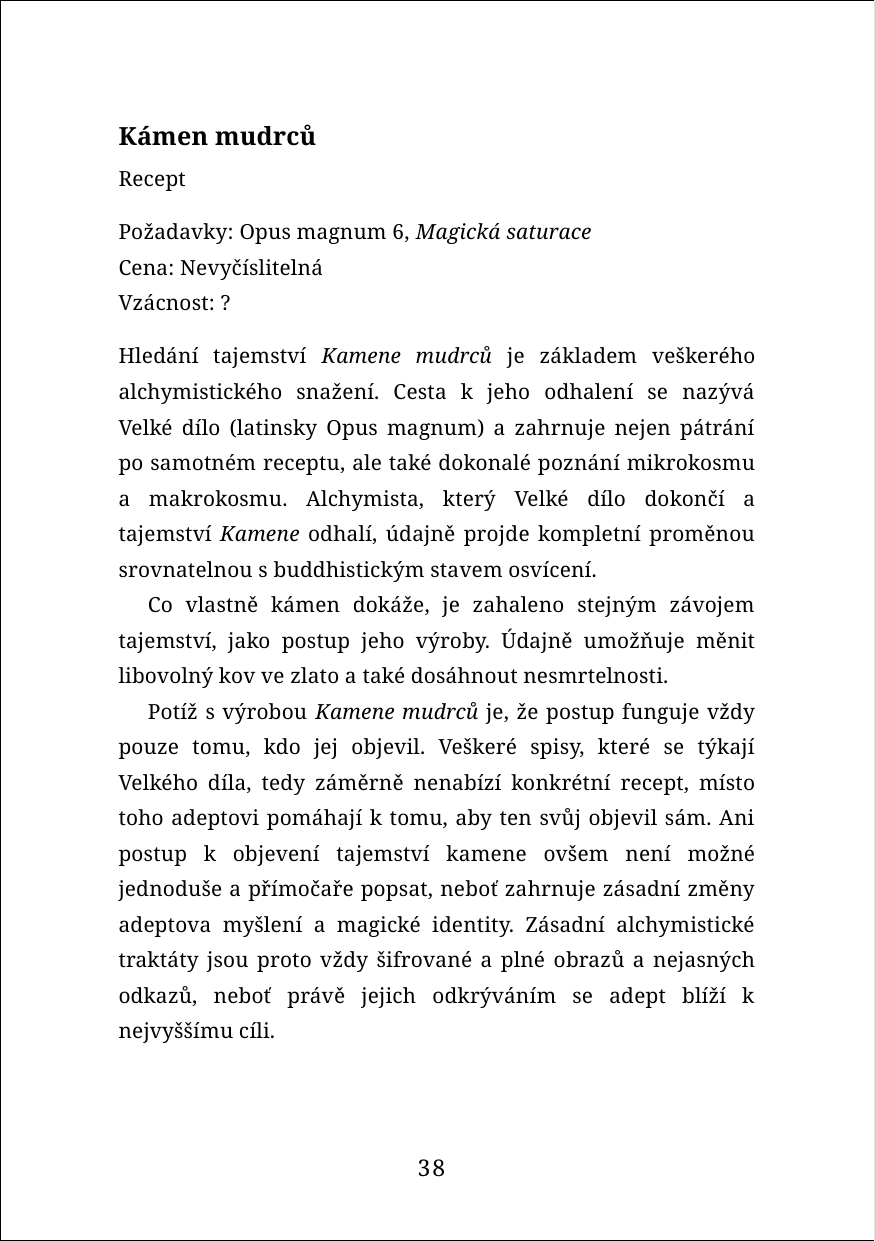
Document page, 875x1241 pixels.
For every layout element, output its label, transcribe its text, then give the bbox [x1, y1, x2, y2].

subtitle Kámen mudrců [118, 118, 756, 152]
text Recept [118, 164, 756, 192]
text Hledání tajemství Kamene mudrců je základem veškerého alchymistického snažení. Cesta k jeho odhalení se nazývá Velké dílo (latinsky Opus magnum) a zahrnuje nejen pátrání po samotném receptu, ale také dokonalé poznání mikrokosmu a makrokosmu. Alchymista, který Velké dílo dokončí a tajemství Kamene odhalí, údajně projde kompletní proměnou srovnatelnou s buddhistickým stavem osvícení. Co vlastně kámen dokáže, je zahaleno stejným závojem tajemství, jako postup jeho výroby. Údajně umožňuje měnit libovolný kov ve zlato a také dosáhnout nesmrtelnosti. Potíž s výrobou Kamene mudrců je, že postup funguje vždy pouze tomu, kdo jej objevil. Veškeré spisy, které se týkají Velkého díla, tedy záměrně nenabízí konkrétní recept, místo toho adeptovi pomáhají k tomu, aby ten svůj objevil sám. Ani postup k objevení tajemství kamene ovšem není možné jednoduše a přímočaře popsat, neboť zahrnuje zásadní změny adeptova myšlení a magické identity. Zásadní alchymistické traktáty jsou proto vždy šifrované a plné obrazů a nejasných odkazů, neboť právě jejich odkrýváním se adept blíží k nejvyššímu cíli. [118, 342, 756, 1045]
text Požadavky: Opus magnum 6, Magická saturace Cena: Nevyčíslitelná Vzácnost: ? [118, 217, 756, 317]
